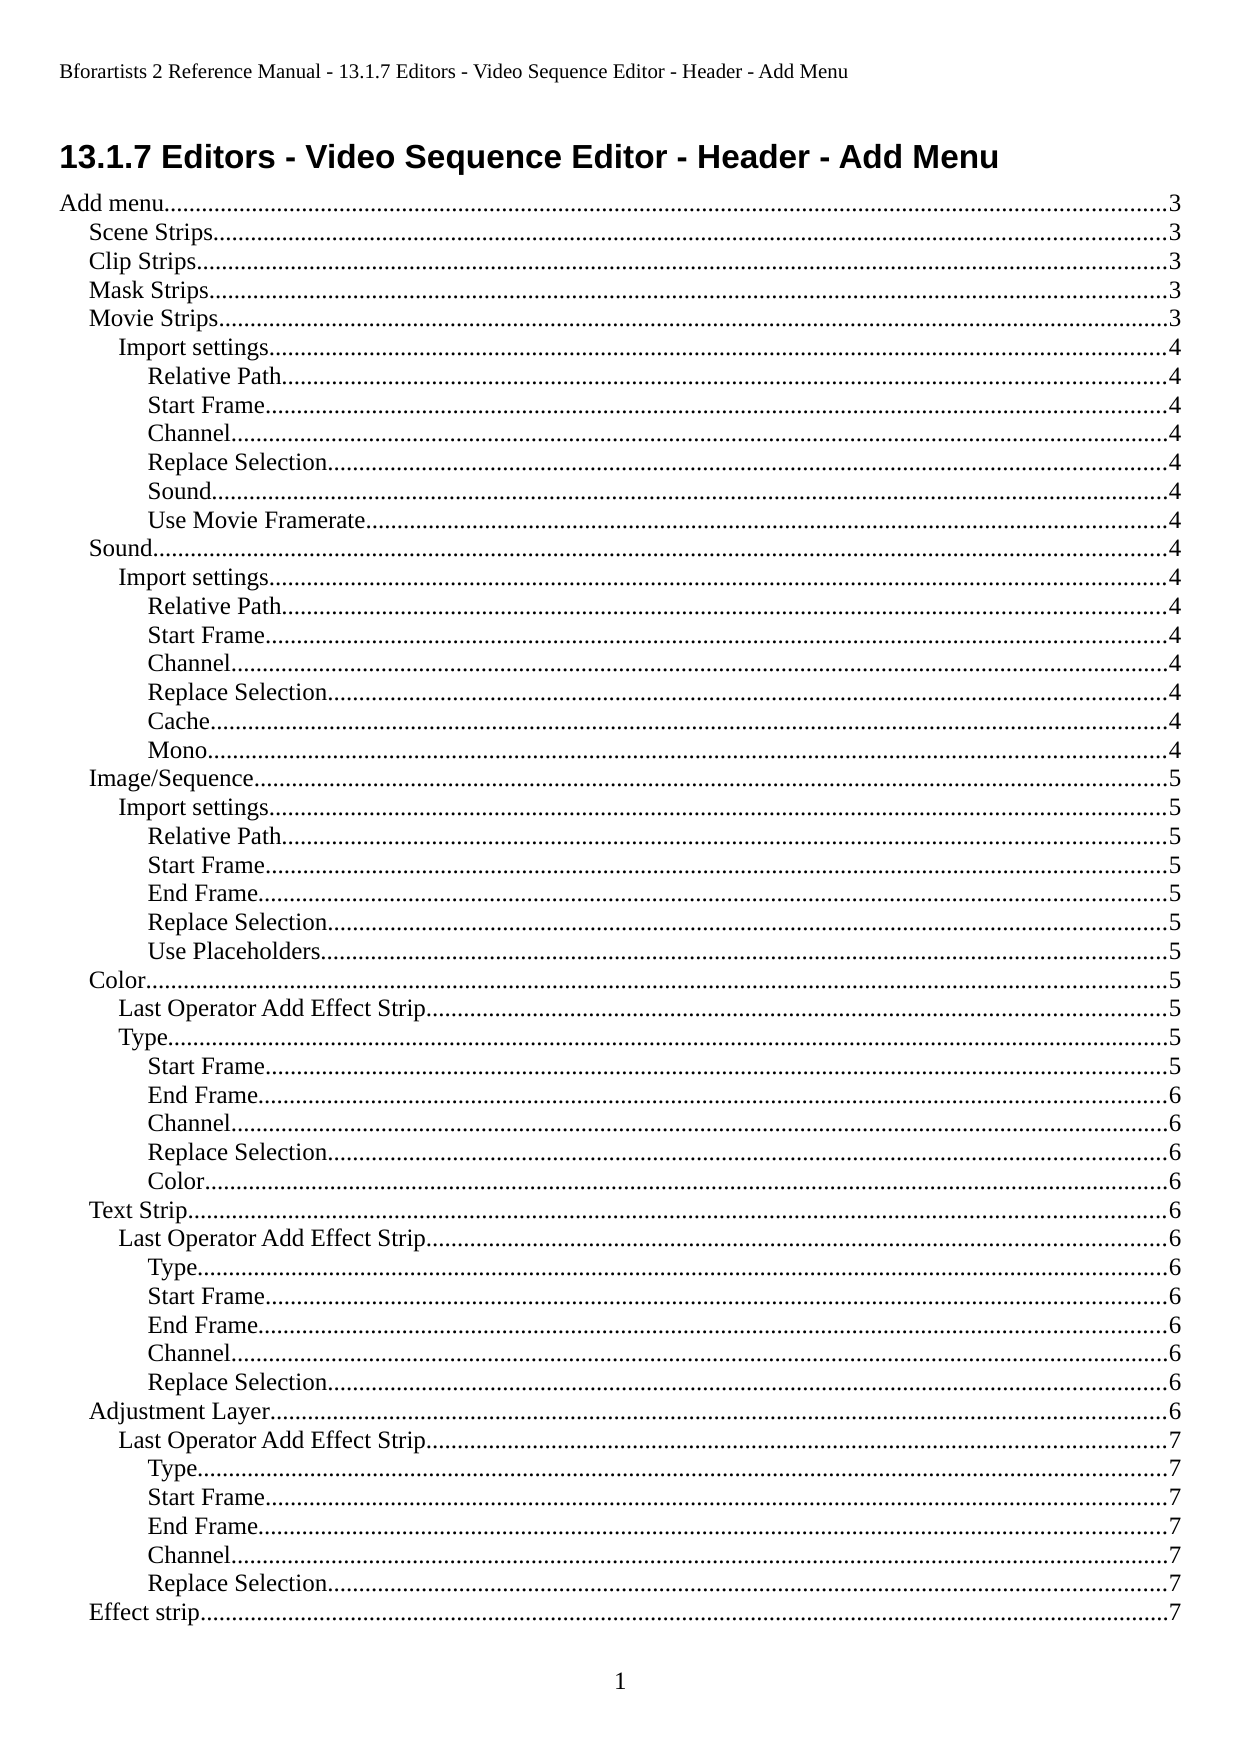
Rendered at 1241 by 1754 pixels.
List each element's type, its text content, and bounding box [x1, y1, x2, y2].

text Last Operator Add Effect Strip 5 [118, 993, 1181, 1022]
text Type 5 [118, 1022, 1181, 1051]
text Replace Selection 4 [147, 447, 1181, 476]
text Type 6 [147, 1252, 1181, 1281]
text Replace Selection 6 [147, 1137, 1181, 1166]
text Adjustment Layer 6 [88, 1396, 1181, 1425]
text Effect strip 7 [88, 1597, 1181, 1626]
text Start Frame 7 [147, 1482, 1181, 1511]
text End Frame 5 [147, 878, 1181, 907]
text Use Placeholders 5 [147, 936, 1181, 965]
text End Frame 6 [147, 1080, 1181, 1108]
text Import settings 4 [118, 332, 1181, 361]
text Last Operator Add Effect Strip 7 [118, 1425, 1181, 1453]
text Start Frame 4 [147, 390, 1181, 418]
text Channel 7 [147, 1540, 1181, 1568]
text Start Frame 5 [147, 1051, 1181, 1080]
text Use Movie Framerate 4 [147, 505, 1181, 533]
text Channel 4 [147, 418, 1181, 447]
text Start Frame 4 [147, 620, 1181, 648]
text End Frame 7 [147, 1511, 1181, 1540]
text Replace Selection 4 [147, 677, 1181, 706]
text Text Strip 6 [88, 1195, 1181, 1223]
text Channel 4 [147, 648, 1181, 677]
text Color 6 [147, 1166, 1181, 1195]
text Add menu 3 [59, 188, 1181, 217]
text Channel 6 [147, 1108, 1181, 1137]
text Import settings 5 [118, 792, 1181, 821]
text Color 5 [88, 965, 1181, 993]
text Relative Path 4 [147, 591, 1181, 620]
text Import settings 4 [118, 562, 1181, 591]
text Movie Strips 3 [88, 303, 1181, 332]
text Replace Selection 6 [147, 1367, 1181, 1396]
text Scene Strips 3 [88, 217, 1181, 246]
text Cache 4 [147, 706, 1181, 735]
text Start Frame 5 [147, 850, 1181, 878]
text Replace Selection 7 [147, 1568, 1181, 1597]
text Last Operator Add Effect Strip 6 [118, 1223, 1181, 1252]
text Sound 4 [88, 533, 1181, 562]
text Start Frame 6 [147, 1281, 1181, 1310]
text Image/Sequence 5 [88, 763, 1181, 792]
text Channel 6 [147, 1338, 1181, 1367]
text Relative Path 5 [147, 821, 1181, 850]
text End Frame 6 [147, 1310, 1181, 1338]
text Type 7 [147, 1453, 1181, 1482]
text Mask Strips 3 [88, 275, 1181, 303]
text Clip Strips 3 [88, 246, 1181, 275]
text Relative Path 4 [147, 361, 1181, 390]
text Sound 4 [147, 476, 1181, 505]
text Mono 4 [147, 735, 1181, 763]
subtitle 13.1.7 Editors - Video Sequence Editor - Header - Add Menu [59, 138, 1181, 176]
text Replace Selection 5 [147, 907, 1181, 936]
